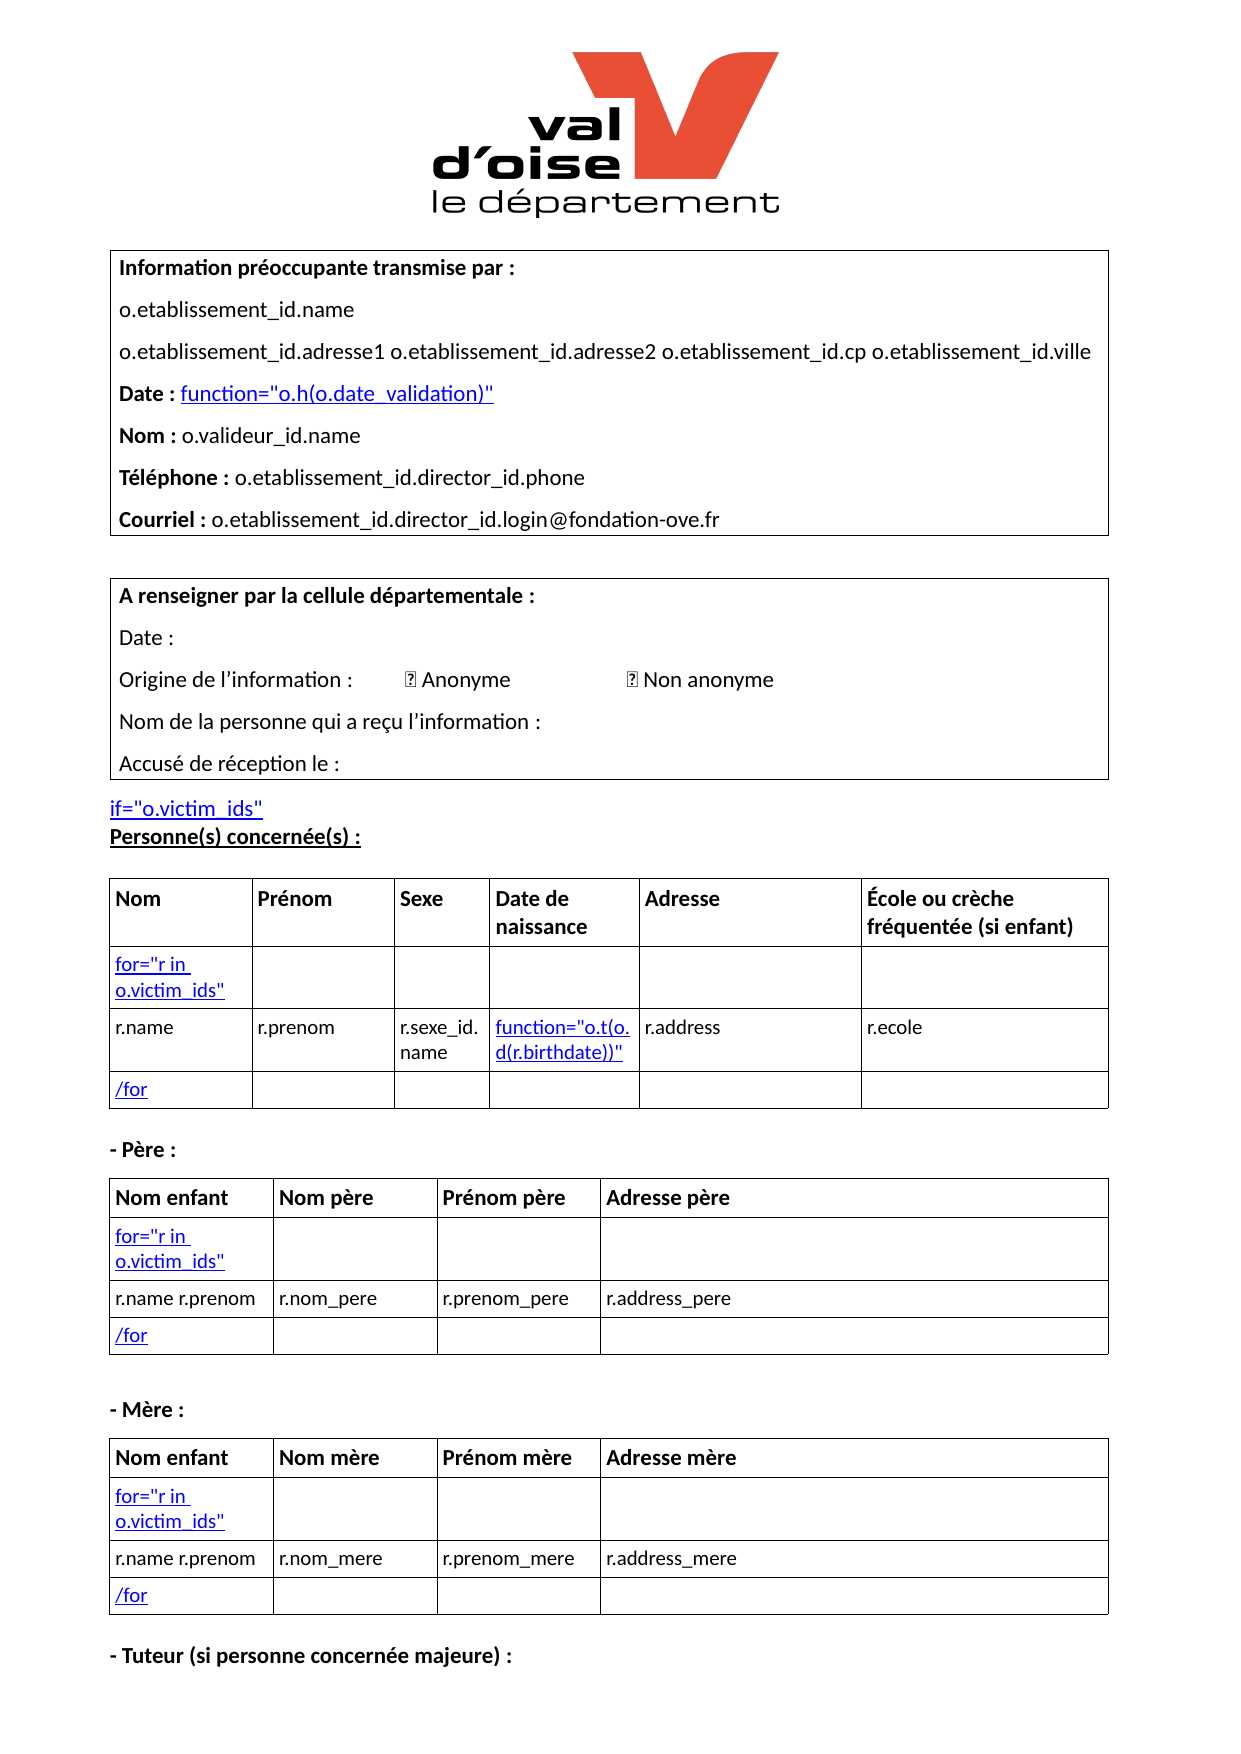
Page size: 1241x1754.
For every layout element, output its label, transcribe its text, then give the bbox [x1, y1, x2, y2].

table_cell [274, 1478, 437, 1539]
text Origine de l’information :  Anonyme  Non anonyme [111, 662, 1108, 693]
table_cell r.address_pere [601, 1281, 1108, 1317]
table_cell r.name [110, 1009, 252, 1071]
table_cell [601, 1318, 1108, 1353]
table_cell r.address_mere [601, 1541, 1108, 1577]
table_cell [862, 947, 1108, 1008]
table_cell [490, 1072, 639, 1107]
table_cell for="r in o.victim_ids" [110, 947, 252, 1008]
table_header Nom père [274, 1179, 437, 1217]
text o.etablissement_id.adresse1 o.etablissement_id.adresse2 o.etablissement_id.cp o.etablissement_id.ville [111, 334, 1108, 365]
table_cell r.name r.prenom [110, 1541, 273, 1577]
text Date : function="o.h(o.date_validation)" [111, 376, 1108, 407]
table_cell [274, 1578, 437, 1613]
table_header Nom enfant [110, 1439, 273, 1477]
text Courriel : o.etablissement_id.director_id.login@fondation-ove.fr [111, 502, 1108, 535]
table_cell [601, 1218, 1108, 1279]
text Nom de la personne qui a reçu l’information : [111, 704, 1108, 735]
text Accusé de réception le : [111, 746, 1108, 779]
text Date : [111, 620, 1108, 651]
table_cell /for [110, 1578, 273, 1613]
table_cell [253, 1072, 394, 1107]
table_cell r.nom_mere [274, 1541, 437, 1577]
table_cell [601, 1578, 1108, 1613]
table_cell [395, 947, 489, 1008]
table_header Nom mère [274, 1439, 437, 1477]
table_cell r.nom_pere [274, 1281, 437, 1317]
table_cell [395, 1072, 489, 1107]
table_cell [438, 1218, 600, 1279]
table_header Adresse [640, 879, 861, 946]
table_cell /for [110, 1318, 273, 1353]
text Information préoccupante transmise par : [111, 251, 1108, 281]
table_header Prénom [253, 879, 394, 946]
text Téléphone : o.etablissement_id.director_id.phone [111, 460, 1108, 491]
table_cell /for [110, 1072, 252, 1107]
text Personne(s) concernée(s) : [109, 822, 1109, 850]
table_cell [438, 1478, 600, 1539]
table_cell r.name r.prenom [110, 1281, 273, 1317]
table_cell [438, 1578, 600, 1613]
table_header Adresse mère [601, 1439, 1108, 1477]
text Nom : o.valideur_id.name [111, 418, 1108, 449]
text A renseigner par la cellule départementale : [111, 579, 1108, 609]
table_cell [862, 1072, 1108, 1107]
picture [432, 52, 780, 219]
table_cell for="r in o.victim_ids" [110, 1218, 273, 1279]
table_header Sexe [395, 879, 489, 946]
text - Tuteur (si personne concernée majeure) : [109, 1642, 1109, 1670]
table_header Nom enfant [110, 1179, 273, 1217]
text o.etablissement_id.name [111, 292, 1108, 323]
table_cell r.prenom_pere [438, 1281, 600, 1317]
table_cell r.ecole [862, 1009, 1108, 1071]
text - Mère : [109, 1396, 1109, 1424]
table_cell [253, 947, 394, 1008]
table_header Prénom père [438, 1179, 600, 1217]
table_header Date de naissance [490, 879, 639, 946]
text if="o.victim_ids" [109, 794, 1109, 822]
table_cell r.prenom [253, 1009, 394, 1071]
table_cell [274, 1318, 437, 1353]
table_header Prénom mère [438, 1439, 600, 1477]
table_cell r.address [640, 1009, 861, 1071]
table_cell [438, 1318, 600, 1353]
table_cell [601, 1478, 1108, 1539]
table_header Adresse père [601, 1179, 1108, 1217]
table_header Nom [110, 879, 252, 946]
table_cell [640, 947, 861, 1008]
table_cell function="o.t(o.d(r.birthdate))" [490, 1009, 639, 1071]
table_cell [274, 1218, 437, 1279]
table_cell [640, 1072, 861, 1107]
table_cell r.sexe_id.name [395, 1009, 489, 1071]
table_cell for="r in o.victim_ids" [110, 1478, 273, 1539]
text - Père : [109, 1136, 1109, 1164]
table_header École ou crèche fréquentée (si enfant) [862, 879, 1108, 946]
table_cell r.prenom_mere [438, 1541, 600, 1577]
table_cell [490, 947, 639, 1008]
